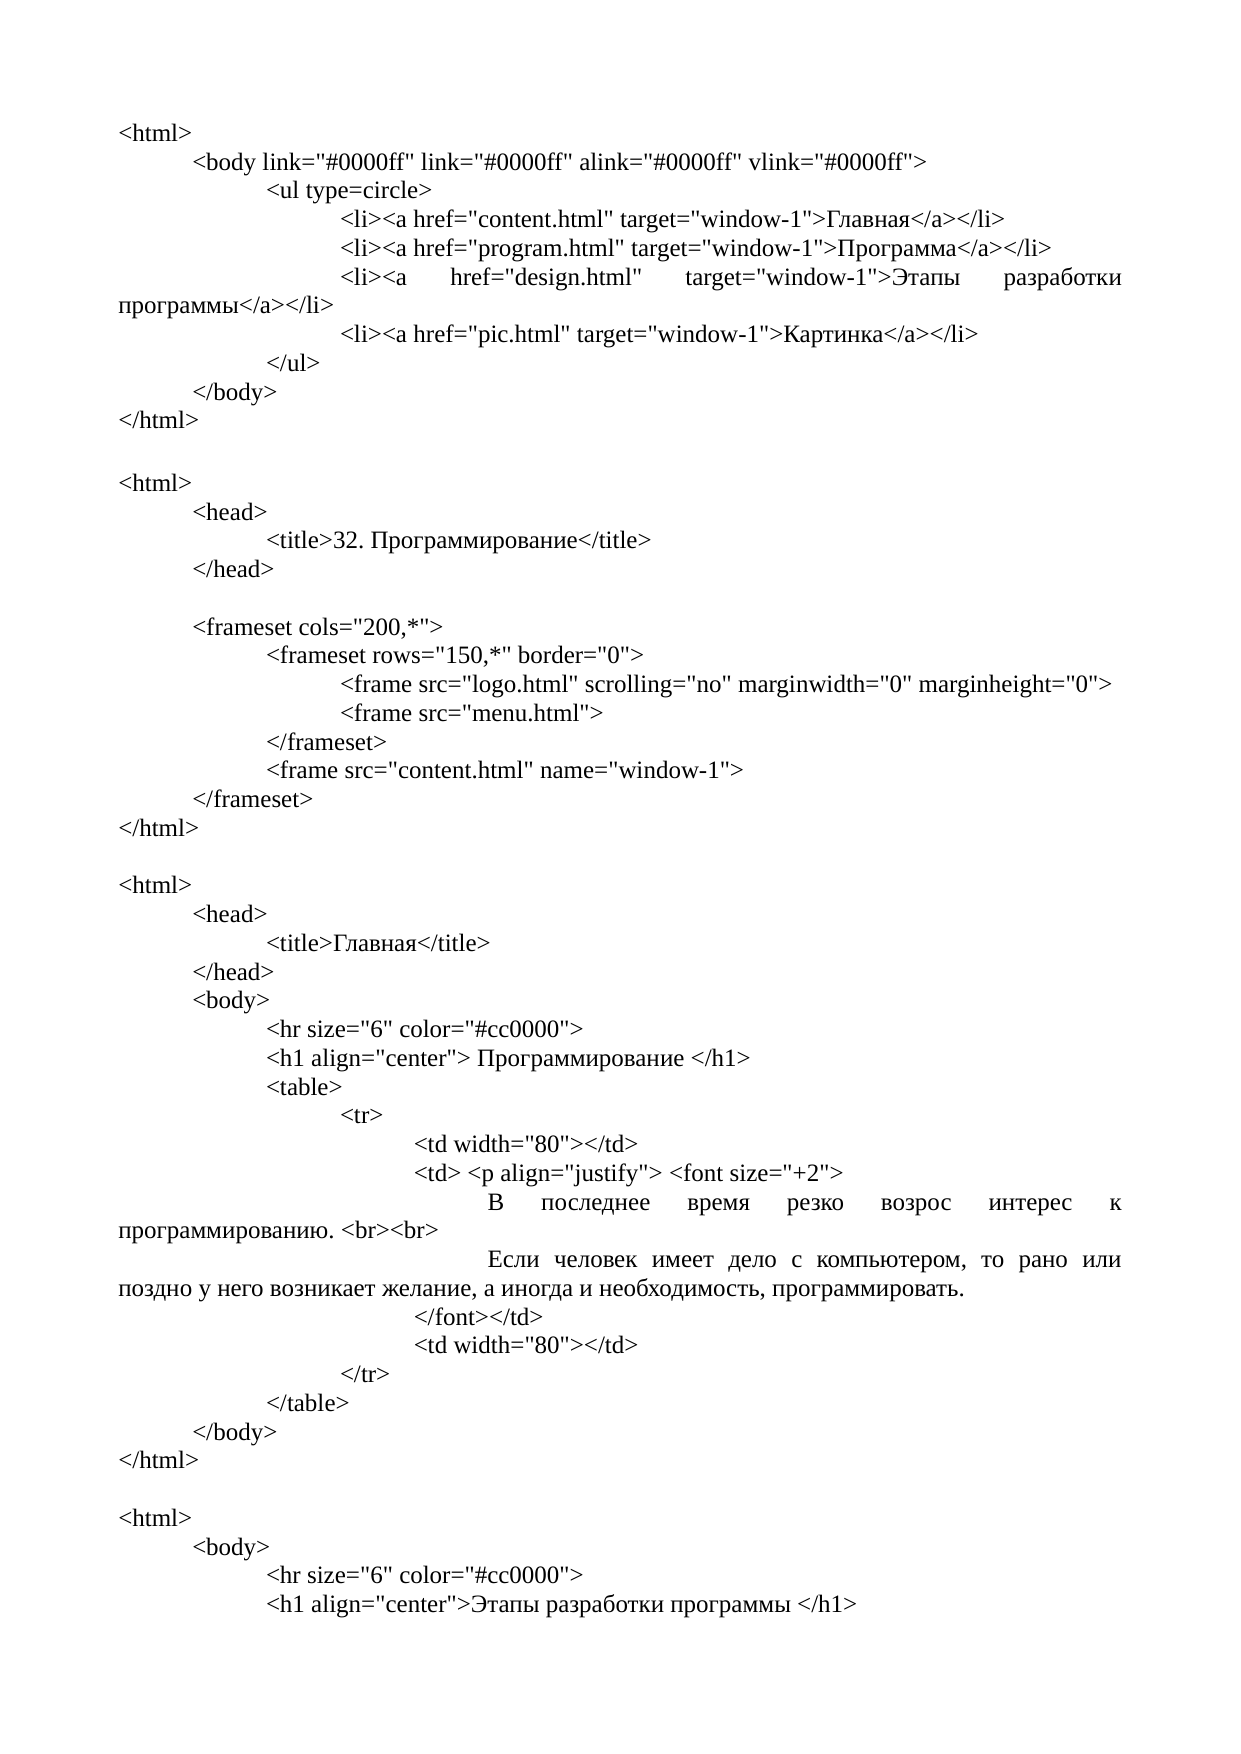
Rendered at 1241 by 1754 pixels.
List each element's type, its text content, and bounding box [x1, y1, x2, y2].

text <frameset cols="200,*"> [118, 612, 1122, 640]
text <h1 align="center"> Программирование </h1> [118, 1043, 1122, 1072]
text <hr size="6" color="#cc0000"> [118, 1014, 1122, 1043]
text <td width="80"></td> [118, 1330, 1122, 1359]
text <title>32. Программирование</title> [118, 525, 1122, 554]
text <html> [118, 870, 1122, 899]
text <li><a href="content.html" target="window-1">Главная</a></li> [118, 204, 1122, 233]
text Если человек имеет дело с компьютером, то рано или поздно у него возникает желание, а иногда и необходимость, программировать. [118, 1244, 1122, 1302]
text <ul type=circle> [118, 176, 1122, 204]
text </font></td> [118, 1302, 1122, 1330]
text <td> <p align="justify"> <font size="+2"> [118, 1158, 1122, 1187]
text <body> [118, 985, 1122, 1014]
text </body> [118, 377, 1122, 406]
text <frameset rows="150,*" border="0"> [118, 640, 1122, 669]
text <li><a href="program.html" target="window-1">Программа</a></li> [118, 233, 1122, 262]
text <body> [118, 1532, 1122, 1560]
text <head> [118, 497, 1122, 525]
text <tr> [118, 1100, 1122, 1129]
text </body> [118, 1417, 1122, 1445]
text </html> [118, 406, 1122, 434]
text </html> [118, 813, 1122, 842]
text <hr size="6" color="#cc0000"> [118, 1560, 1122, 1589]
text <head> [118, 899, 1122, 928]
text <table> [118, 1072, 1122, 1100]
text <li><a href="pic.html" target="window-1">Картинка</a></li> [118, 319, 1122, 348]
text </tr> [118, 1359, 1122, 1388]
text <body link="#0000ff" link="#0000ff" alink="#0000ff" vlink="#0000ff"> [118, 147, 1122, 176]
text </head> [118, 957, 1122, 985]
text <title>Главная</title> [118, 928, 1122, 957]
text <h1 align="center">Этапы разработки программы </h1> [118, 1589, 1122, 1618]
text <html> [118, 118, 1122, 147]
text </table> [118, 1388, 1122, 1417]
text <html> [118, 468, 1122, 497]
text <html> [118, 1503, 1122, 1532]
text </ul> [118, 348, 1122, 377]
text <td width="80"></td> [118, 1129, 1122, 1158]
text <li><a href="design.html" target="window-1">Этапы разработки программы</a></li> [118, 262, 1122, 319]
text <frame src="logo.html" scrolling="no" marginwidth="0" marginheight="0"> [118, 669, 1122, 698]
text <frame src="menu.html"> [118, 698, 1122, 727]
text В последнее время резко возрос интерес к программированию. <br><br> [118, 1187, 1122, 1244]
text <frame src="content.html" name="window-1"> [118, 755, 1122, 784]
text </head> [118, 554, 1122, 583]
text </html> [118, 1445, 1122, 1474]
text </frameset> [118, 784, 1122, 813]
text </frameset> [118, 727, 1122, 755]
